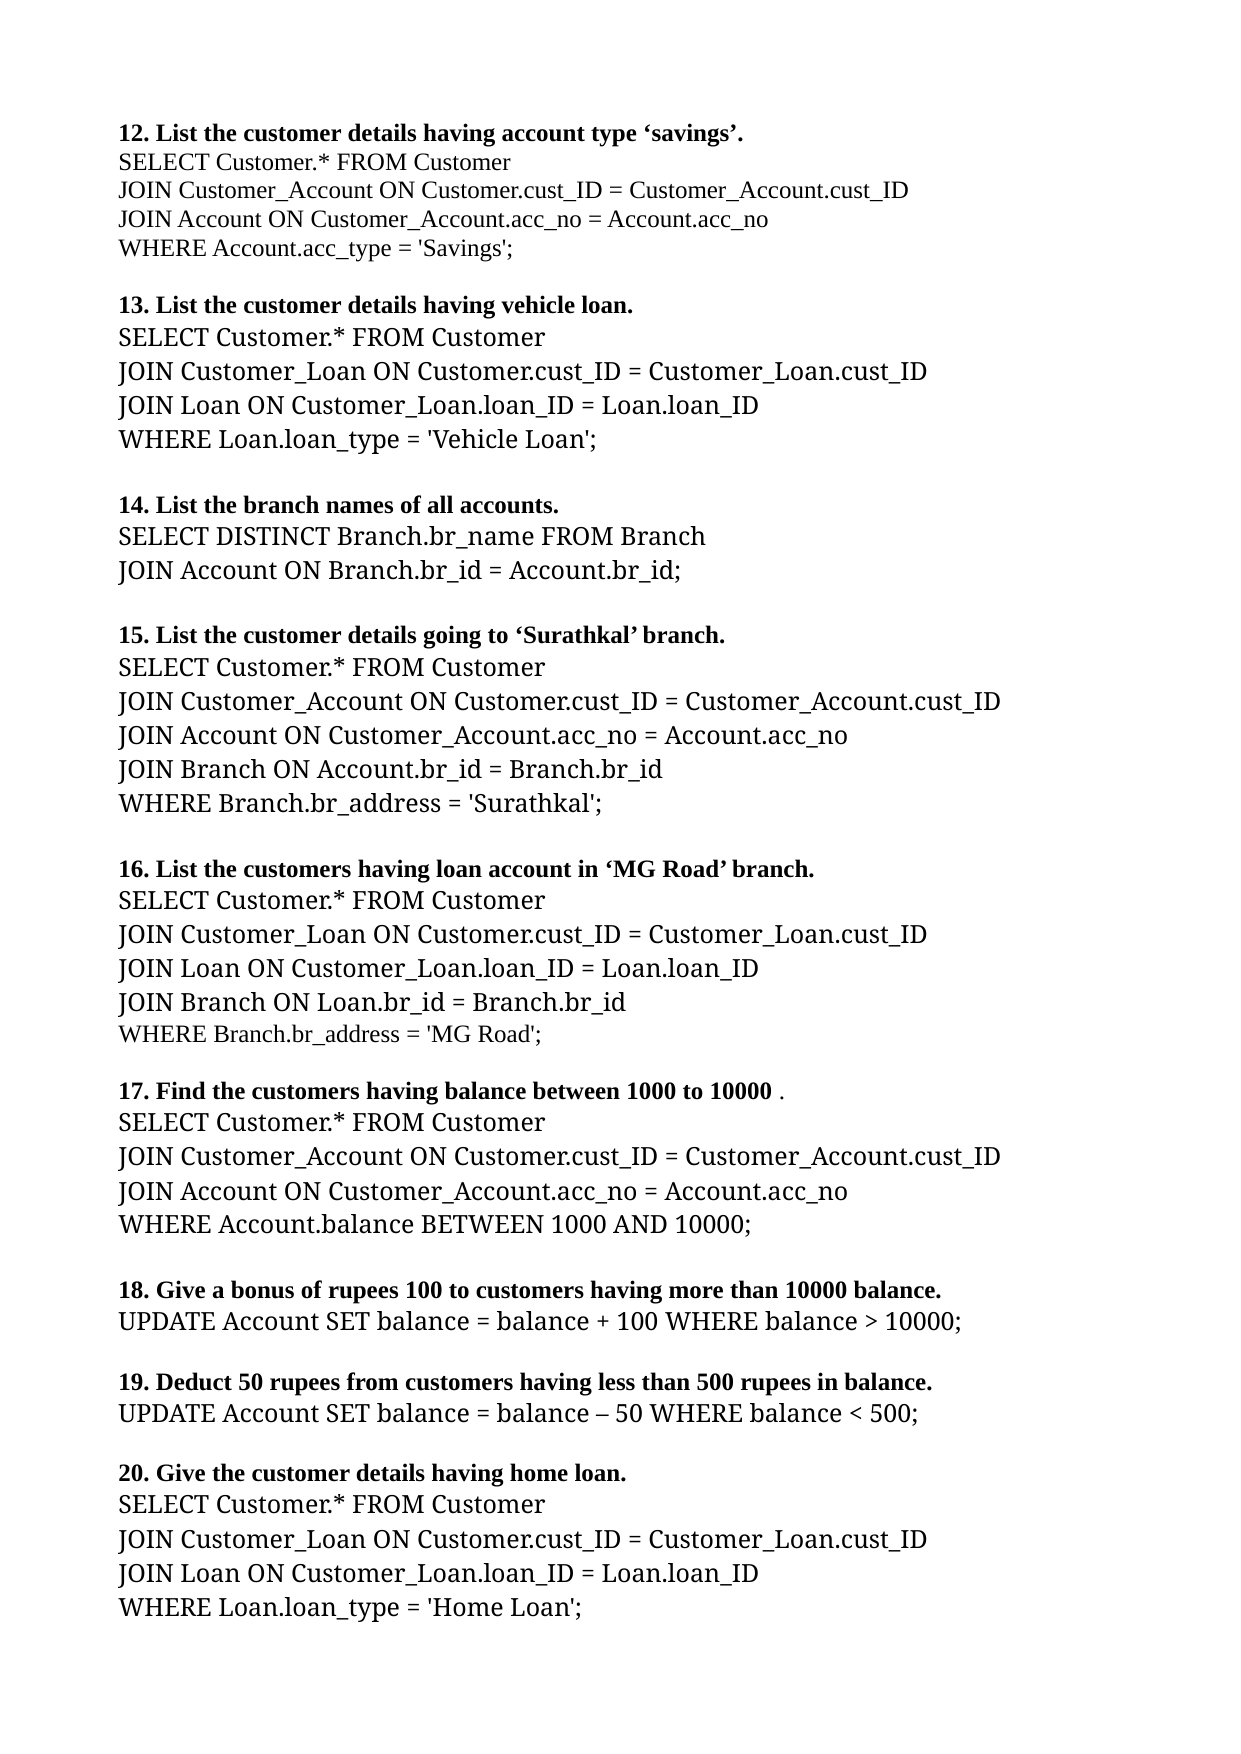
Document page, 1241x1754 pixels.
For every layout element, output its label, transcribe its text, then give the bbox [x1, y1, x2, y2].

text SELECT Customer.* FROM Customer [118, 147, 1122, 176]
text JOIN Account ON Branch.br_id = Account.br_id; [118, 552, 1122, 587]
text JOIN Customer_Loan ON Customer.cust_ID = Customer_Loan.cust_ID [118, 353, 1122, 387]
text SELECT Customer.* FROM Customer [118, 1105, 1122, 1139]
text 18. Give a bonus of rupees 100 to customers having more than 10000 balance. [118, 1275, 1122, 1304]
text JOIN Branch ON Loan.br_id = Branch.br_id [118, 985, 1122, 1019]
text UPDATE Account SET balance = balance + 100 WHERE balance > 10000; [118, 1304, 1122, 1338]
text 14. List the branch names of all accounts. [118, 490, 1122, 518]
text WHERE Account.balance BETWEEN 1000 AND 10000; [118, 1207, 1122, 1241]
text 12. List the customer details having account type ‘savings’. [118, 118, 1122, 147]
text JOIN Account ON Customer_Account.acc_no = Account.acc_no [118, 717, 1122, 752]
text WHERE Loan.loan_type = 'Home Loan'; [118, 1589, 1122, 1623]
text 20. Give the customer details having home loan. [118, 1458, 1122, 1487]
text WHERE Branch.br_address = 'Surathkal'; [118, 786, 1122, 820]
text 17. Find the customers having balance between 1000 to 10000 . [118, 1076, 1122, 1105]
text 13. List the customer details having vehicle loan. [118, 291, 1122, 319]
text JOIN Customer_Loan ON Customer.cust_ID = Customer_Loan.cust_ID [118, 1521, 1122, 1555]
text SELECT Customer.* FROM Customer [118, 882, 1122, 917]
text WHERE Account.acc_type = 'Savings'; [118, 233, 1122, 262]
text JOIN Loan ON Customer_Loan.loan_ID = Loan.loan_ID [118, 951, 1122, 985]
text JOIN Customer_Account ON Customer.cust_ID = Customer_Account.cust_ID [118, 1139, 1122, 1173]
text JOIN Loan ON Customer_Loan.loan_ID = Loan.loan_ID [118, 387, 1122, 422]
text JOIN Branch ON Account.br_id = Branch.br_id [118, 752, 1122, 786]
text JOIN Account ON Customer_Account.acc_no = Account.acc_no [118, 204, 1122, 233]
text 16. List the customers having loan account in ‘MG Road’ branch. [118, 854, 1122, 882]
text JOIN Loan ON Customer_Loan.loan_ID = Loan.loan_ID [118, 1555, 1122, 1589]
text JOIN Customer_Account ON Customer.cust_ID = Customer_Account.cust_ID [118, 683, 1122, 717]
text 19. Deduct 50 rupees from customers having less than 500 rupees in balance. UPDATE Account SET balance = balance – 50 WHERE balance < 500; [118, 1367, 1122, 1430]
text 15. List the customer details going to ‘Surathkal’ branch. [118, 621, 1122, 649]
text JOIN Customer_Account ON Customer.cust_ID = Customer_Account.cust_ID [118, 176, 1122, 204]
text SELECT Customer.* FROM Customer [118, 319, 1122, 353]
text SELECT Customer.* FROM Customer [118, 649, 1122, 683]
text WHERE Branch.br_address = 'MG Road'; [118, 1019, 1122, 1047]
text JOIN Account ON Customer_Account.acc_no = Account.acc_no [118, 1173, 1122, 1207]
text WHERE Loan.loan_type = 'Vehicle Loan'; [118, 422, 1122, 456]
text SELECT DISTINCT Branch.br_name FROM Branch [118, 518, 1122, 552]
text JOIN Customer_Loan ON Customer.cust_ID = Customer_Loan.cust_ID [118, 917, 1122, 951]
text SELECT Customer.* FROM Customer [118, 1487, 1122, 1521]
